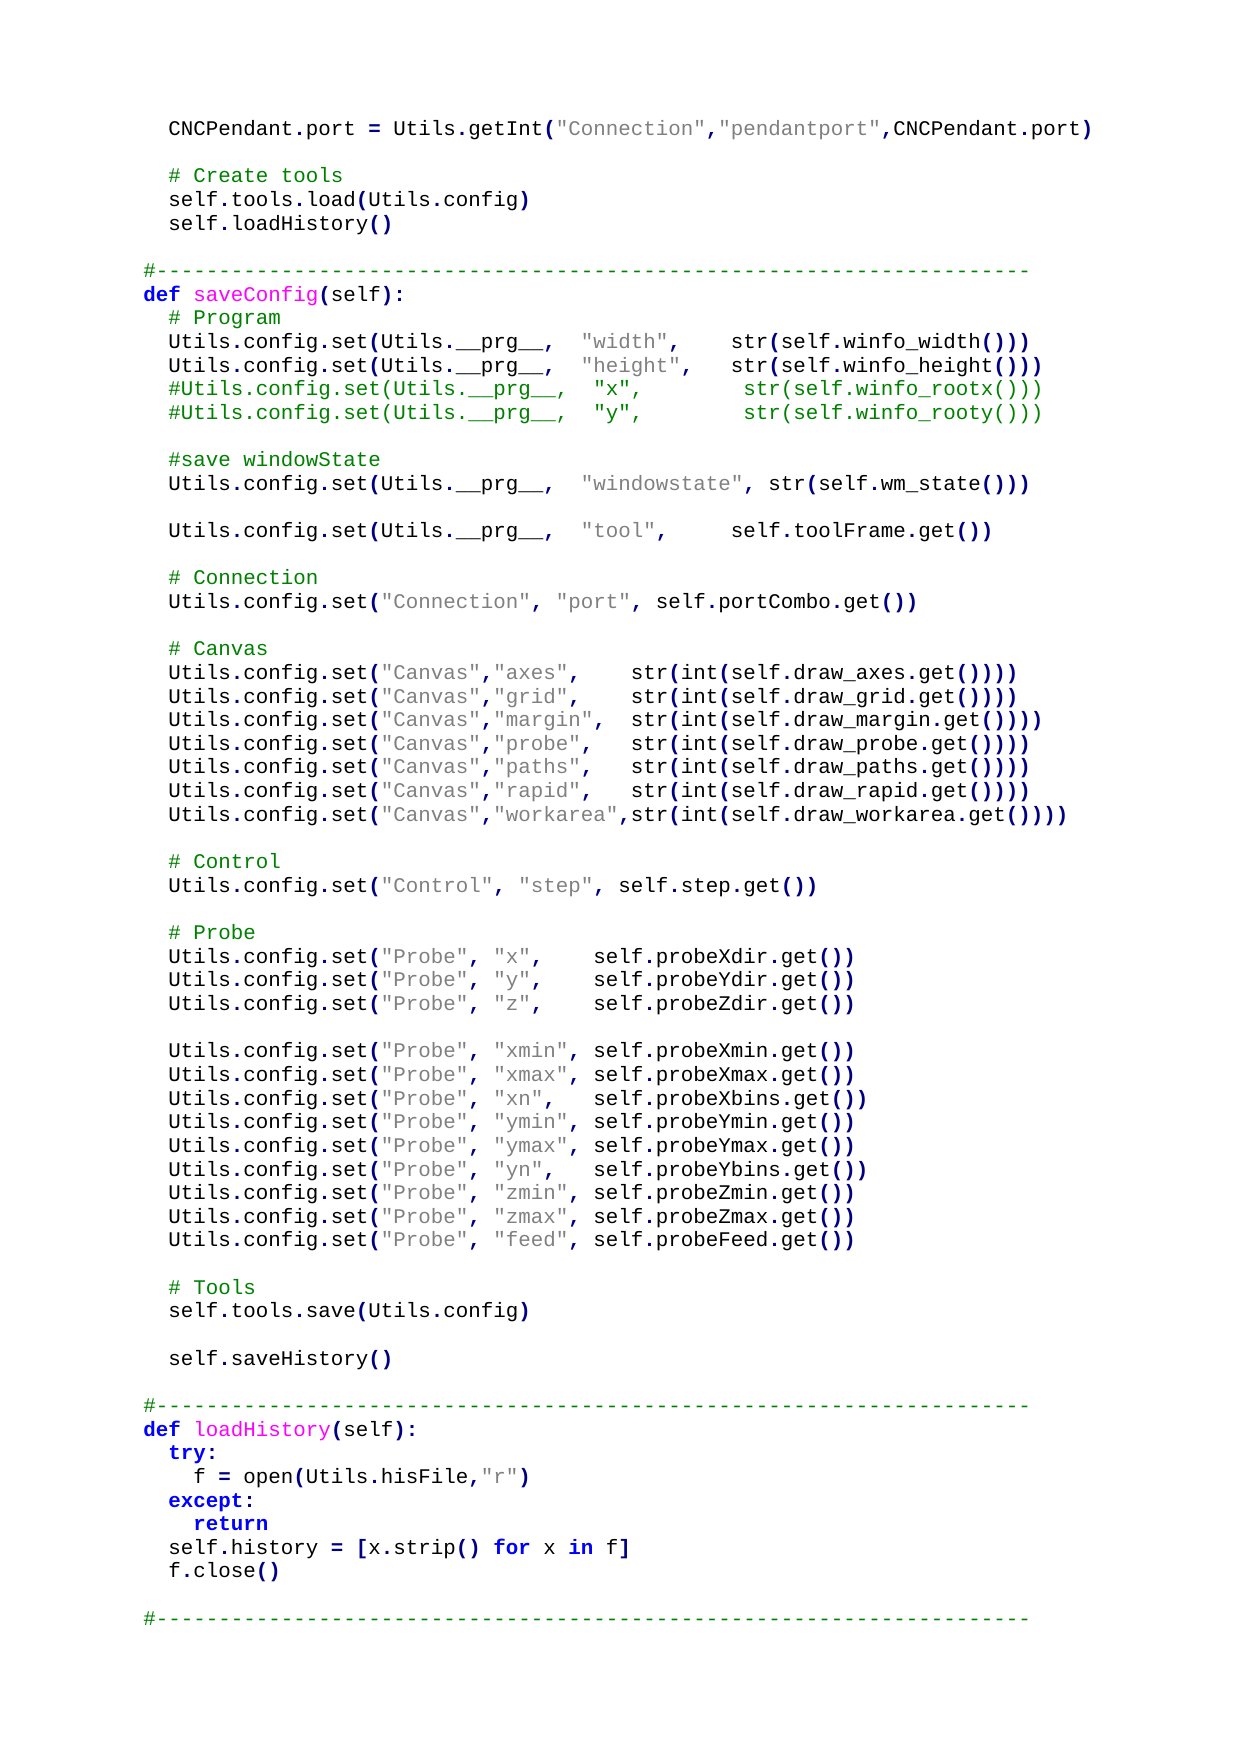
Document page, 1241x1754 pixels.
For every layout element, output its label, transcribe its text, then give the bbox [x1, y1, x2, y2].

text Utils.config.set("Probe", "xn", self.probeXbins.get()) [118, 1088, 1122, 1111]
text Utils.config.set(Utils.__prg__, "windowstate", str(self.wm_state())) [118, 473, 1122, 496]
text # Tools [118, 1277, 1122, 1300]
text #---------------------------------------------------------------------- [118, 1395, 1122, 1419]
text Utils.config.set("Probe", "y", self.probeYdir.get()) [118, 969, 1122, 993]
text #---------------------------------------------------------------------- [118, 260, 1122, 284]
text Utils.config.set("Probe", "zmax", self.probeZmax.get()) [118, 1206, 1122, 1229]
text Utils.config.set("Connection", "port", self.portCombo.get()) [118, 591, 1122, 615]
text Utils.config.set(Utils.__prg__, "height", str(self.winfo_height())) [118, 354, 1122, 378]
text self.loadHistory() [118, 213, 1122, 236]
text Utils.config.set("Canvas","rapid", str(int(self.draw_rapid.get()))) [118, 780, 1122, 804]
text # Canvas [118, 638, 1122, 662]
text # Probe [118, 922, 1122, 946]
text Utils.config.set("Probe", "xmin", self.probeXmin.get()) [118, 1040, 1122, 1064]
text self.history = [x.strip() for x in f] [118, 1537, 1122, 1561]
text self.tools.load(Utils.config) [118, 189, 1122, 213]
text #Utils.config.set(Utils.__prg__, "y", str(self.winfo_rooty())) [118, 402, 1122, 426]
text Utils.config.set(Utils.__prg__, "width", str(self.winfo_width())) [118, 331, 1122, 354]
text self.saveHistory() [118, 1348, 1122, 1371]
text Utils.config.set("Canvas","workarea",str(int(self.draw_workarea.get()))) [118, 804, 1122, 827]
text self.tools.save(Utils.config) [118, 1300, 1122, 1324]
text # Connection [118, 567, 1122, 591]
text Utils.config.set("Probe", "ymax", self.probeYmax.get()) [118, 1135, 1122, 1158]
text Utils.config.set("Probe", "x", self.probeXdir.get()) [118, 946, 1122, 969]
text Utils.config.set("Probe", "feed", self.probeFeed.get()) [118, 1229, 1122, 1253]
text #---------------------------------------------------------------------- [118, 1608, 1122, 1631]
text # Control [118, 851, 1122, 875]
text f.close() [118, 1561, 1122, 1584]
text except: [118, 1489, 1122, 1513]
text Utils.config.set("Probe", "zmin", self.probeZmin.get()) [118, 1182, 1122, 1206]
text def saveConfig(self): [118, 284, 1122, 307]
text def loadHistory(self): [118, 1419, 1122, 1442]
text #Utils.config.set(Utils.__prg__, "x", str(self.winfo_rootx())) [118, 378, 1122, 402]
text return [118, 1513, 1122, 1537]
text Utils.config.set("Probe", "z", self.probeZdir.get()) [118, 993, 1122, 1017]
text Utils.config.set("Canvas","grid", str(int(self.draw_grid.get()))) [118, 686, 1122, 709]
text Utils.config.set(Utils.__prg__, "tool", self.toolFrame.get()) [118, 520, 1122, 544]
text #save windowState [118, 449, 1122, 473]
text Utils.config.set("Canvas","probe", str(int(self.draw_probe.get()))) [118, 733, 1122, 757]
text Utils.config.set("Probe", "xmax", self.probeXmax.get()) [118, 1064, 1122, 1088]
text Utils.config.set("Control", "step", self.step.get()) [118, 875, 1122, 898]
text f = open(Utils.hisFile,"r") [118, 1466, 1122, 1489]
text CNCPendant.port = Utils.getInt("Connection","pendantport",CNCPendant.port) [118, 118, 1122, 142]
text Utils.config.set("Probe", "yn", self.probeYbins.get()) [118, 1158, 1122, 1182]
text Utils.config.set("Canvas","axes", str(int(self.draw_axes.get()))) [118, 662, 1122, 686]
text # Program [118, 307, 1122, 331]
text # Create tools [118, 165, 1122, 189]
text Utils.config.set("Probe", "ymin", self.probeYmin.get()) [118, 1111, 1122, 1135]
text Utils.config.set("Canvas","margin", str(int(self.draw_margin.get()))) [118, 709, 1122, 733]
text try: [118, 1442, 1122, 1466]
text Utils.config.set("Canvas","paths", str(int(self.draw_paths.get()))) [118, 757, 1122, 780]
